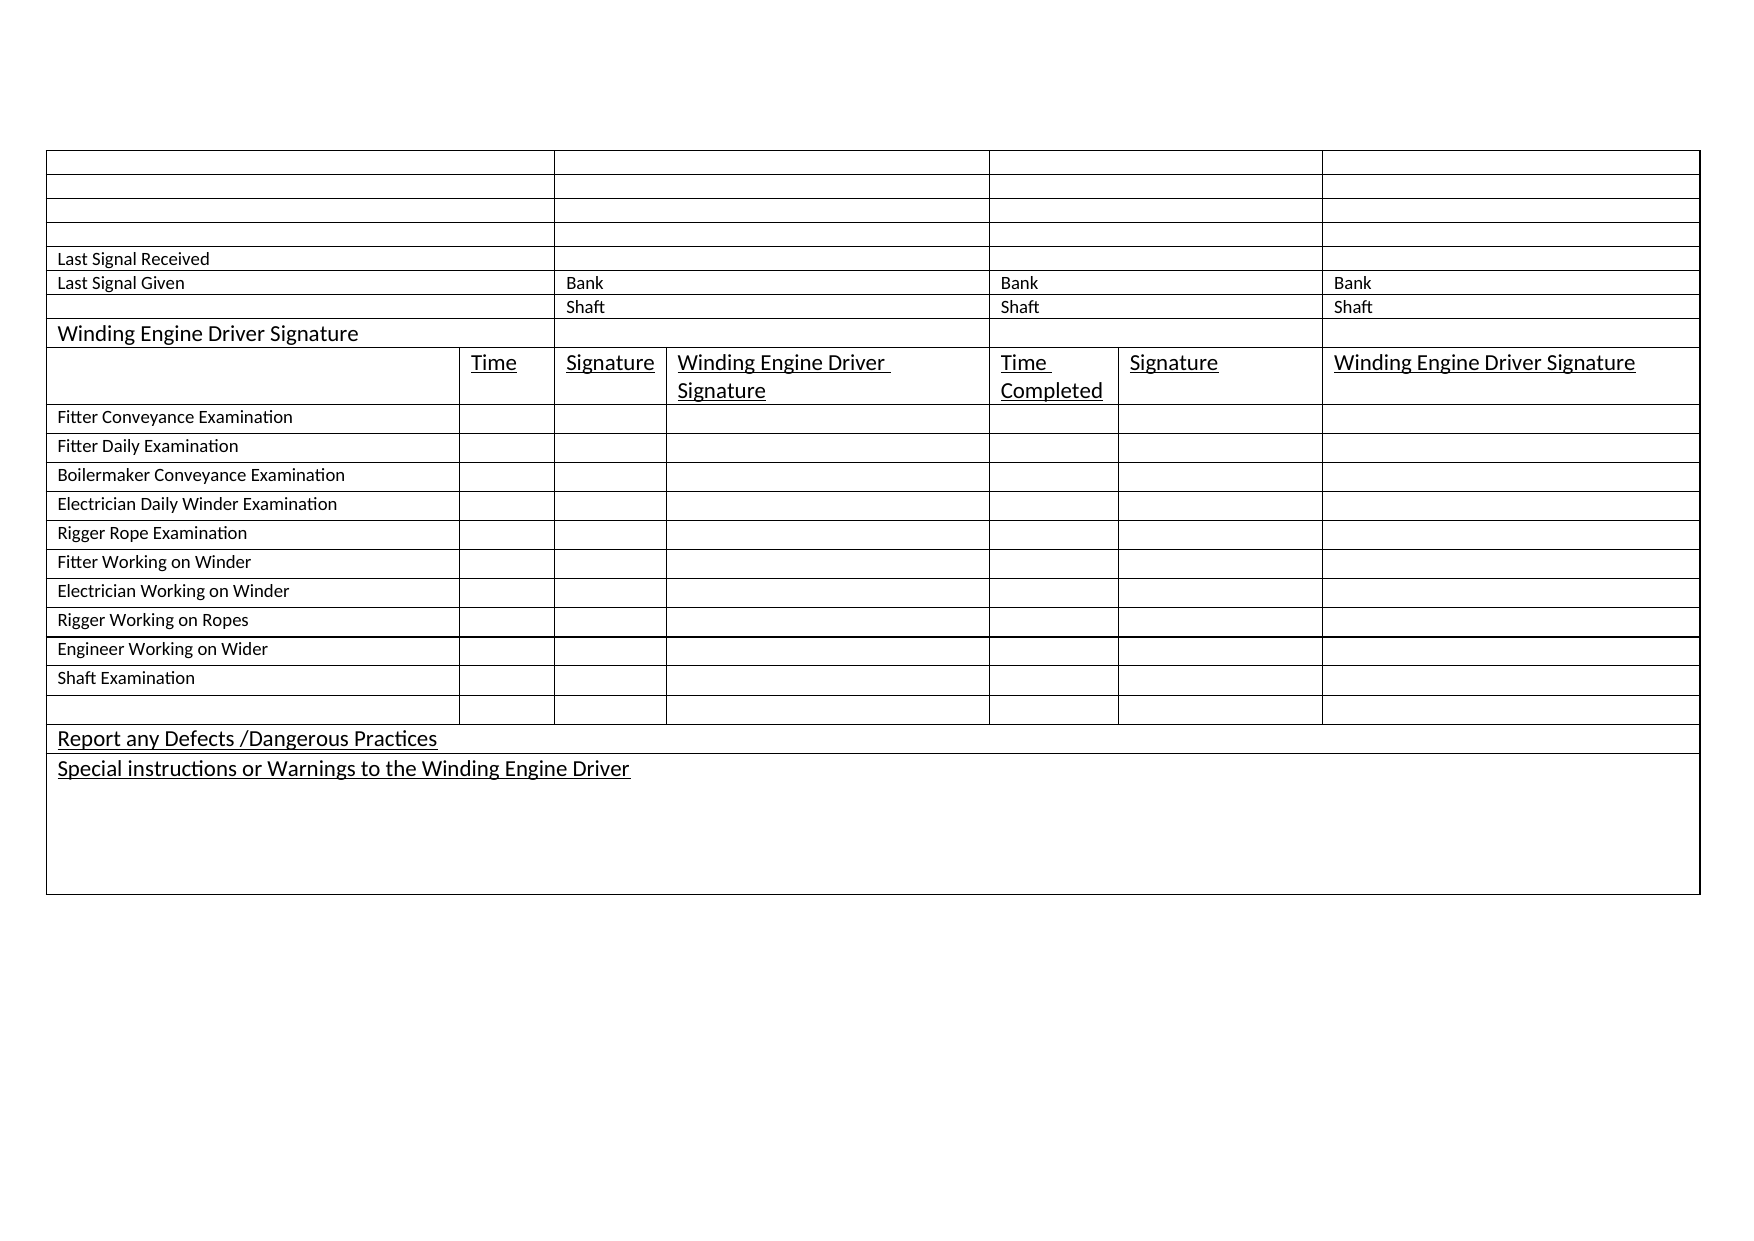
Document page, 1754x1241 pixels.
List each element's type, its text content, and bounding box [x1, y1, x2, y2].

table_cell Boilermaker Conveyance Examination [47, 463, 459, 491]
table_cell Special instructions or Warnings to the Winding Engine Driver [47, 754, 1699, 894]
table_cell Rigger Rope Examination [47, 521, 459, 549]
table_cell [47, 295, 554, 318]
table_cell Shaft [1323, 295, 1699, 318]
table_cell [667, 405, 989, 433]
table_cell [47, 348, 459, 404]
table_cell [555, 608, 666, 636]
table_cell [555, 319, 989, 347]
table_cell [990, 666, 1118, 694]
table_cell [990, 579, 1118, 607]
table_cell Bank [1323, 271, 1699, 294]
table_cell [555, 579, 666, 607]
table_cell [555, 521, 666, 549]
table_cell Fitter Working on Winder [47, 550, 459, 578]
table_cell [1119, 550, 1322, 578]
table_cell Shaft [555, 295, 989, 318]
table_cell [990, 319, 1322, 347]
table_cell [555, 223, 989, 246]
table_cell [460, 405, 554, 433]
table_cell Bank [555, 271, 989, 294]
table_cell [460, 666, 554, 694]
table_cell Winding Engine Driver Signature [1323, 348, 1699, 404]
table_cell [990, 223, 1322, 246]
table_cell [1323, 434, 1699, 462]
table_cell [1323, 223, 1699, 246]
table_cell [1119, 638, 1322, 665]
table_cell [990, 405, 1118, 433]
table_cell Bank [990, 271, 1322, 294]
table_cell [1323, 608, 1699, 636]
table_cell [1119, 608, 1322, 636]
table_cell [1323, 199, 1699, 222]
table_cell [1323, 463, 1699, 491]
table_cell [1323, 247, 1699, 270]
table_cell Winding Engine Driver Signature [667, 348, 989, 404]
table_cell [990, 492, 1118, 520]
table_cell [1323, 151, 1699, 174]
table_cell [1323, 175, 1699, 198]
table_cell [47, 696, 459, 723]
table_cell Signature [555, 348, 666, 404]
table_cell [1323, 666, 1699, 694]
table_cell [667, 696, 989, 723]
table_cell [555, 434, 666, 462]
table_cell [990, 608, 1118, 636]
table_cell Fitter Conveyance Examination [47, 405, 459, 433]
table_cell [460, 579, 554, 607]
table_cell Rigger Working on Ropes [47, 608, 459, 636]
table_cell Time Completed [990, 348, 1118, 404]
table_cell [460, 608, 554, 636]
table_cell [460, 463, 554, 491]
table_cell [555, 492, 666, 520]
table_cell [1119, 434, 1322, 462]
table_cell [47, 151, 554, 174]
table_cell [667, 550, 989, 578]
table_cell Report any Defects /Dangerous Practices [47, 725, 1699, 753]
table_cell [667, 434, 989, 462]
table_cell [990, 434, 1118, 462]
table_cell [460, 492, 554, 520]
table_cell [1323, 521, 1699, 549]
table_cell Shaft Examination [47, 666, 459, 694]
table_cell [990, 696, 1118, 723]
table_cell [1119, 666, 1322, 694]
table_cell Electrician Working on Winder [47, 579, 459, 607]
table_cell Engineer Working on Wider [47, 638, 459, 665]
table_cell [990, 463, 1118, 491]
table_cell [47, 175, 554, 198]
table_cell Last Signal Given [47, 271, 554, 294]
table_cell [460, 434, 554, 462]
table_cell [1119, 696, 1322, 723]
table_cell [667, 521, 989, 549]
table_cell [1323, 492, 1699, 520]
table_cell [1119, 521, 1322, 549]
table_cell [460, 521, 554, 549]
table_cell [990, 247, 1322, 270]
table_cell [460, 550, 554, 578]
table_cell Fitter Daily Examination [47, 434, 459, 462]
table_cell [460, 696, 554, 723]
table_cell [1323, 319, 1699, 347]
table_cell [1323, 405, 1699, 433]
table_cell [1119, 405, 1322, 433]
table_cell [990, 175, 1322, 198]
table_cell [1323, 550, 1699, 578]
table_cell [460, 638, 554, 665]
table_cell [555, 463, 666, 491]
table_cell [667, 492, 989, 520]
table_cell [47, 199, 554, 222]
table_cell [555, 151, 989, 174]
table_cell [667, 638, 989, 665]
table_cell [990, 521, 1118, 549]
table_cell [1119, 492, 1322, 520]
table_cell [1323, 579, 1699, 607]
table_cell [555, 405, 666, 433]
table_cell Winding Engine Driver Signature [47, 319, 554, 347]
table_cell [555, 666, 666, 694]
table_cell [555, 638, 666, 665]
table_cell [1323, 638, 1699, 665]
table_cell Electrician Daily Winder Examination [47, 492, 459, 520]
table_cell Last Signal Received [47, 247, 554, 270]
table_cell [1119, 579, 1322, 607]
table_cell [990, 550, 1118, 578]
table_cell [47, 223, 554, 246]
table_cell [990, 199, 1322, 222]
table_cell [990, 151, 1322, 174]
table_cell Shaft [990, 295, 1322, 318]
table_cell [555, 696, 666, 723]
table_cell [667, 666, 989, 694]
table_cell [1323, 696, 1699, 723]
table_cell Time [460, 348, 554, 404]
table_cell [555, 550, 666, 578]
table_cell [667, 608, 989, 636]
table_cell [667, 579, 989, 607]
table_cell Signature [1119, 348, 1322, 404]
table_cell [667, 463, 989, 491]
table_cell [555, 175, 989, 198]
table_cell [555, 247, 989, 270]
table_cell [1119, 463, 1322, 491]
table_cell [990, 638, 1118, 665]
table_cell [555, 199, 989, 222]
